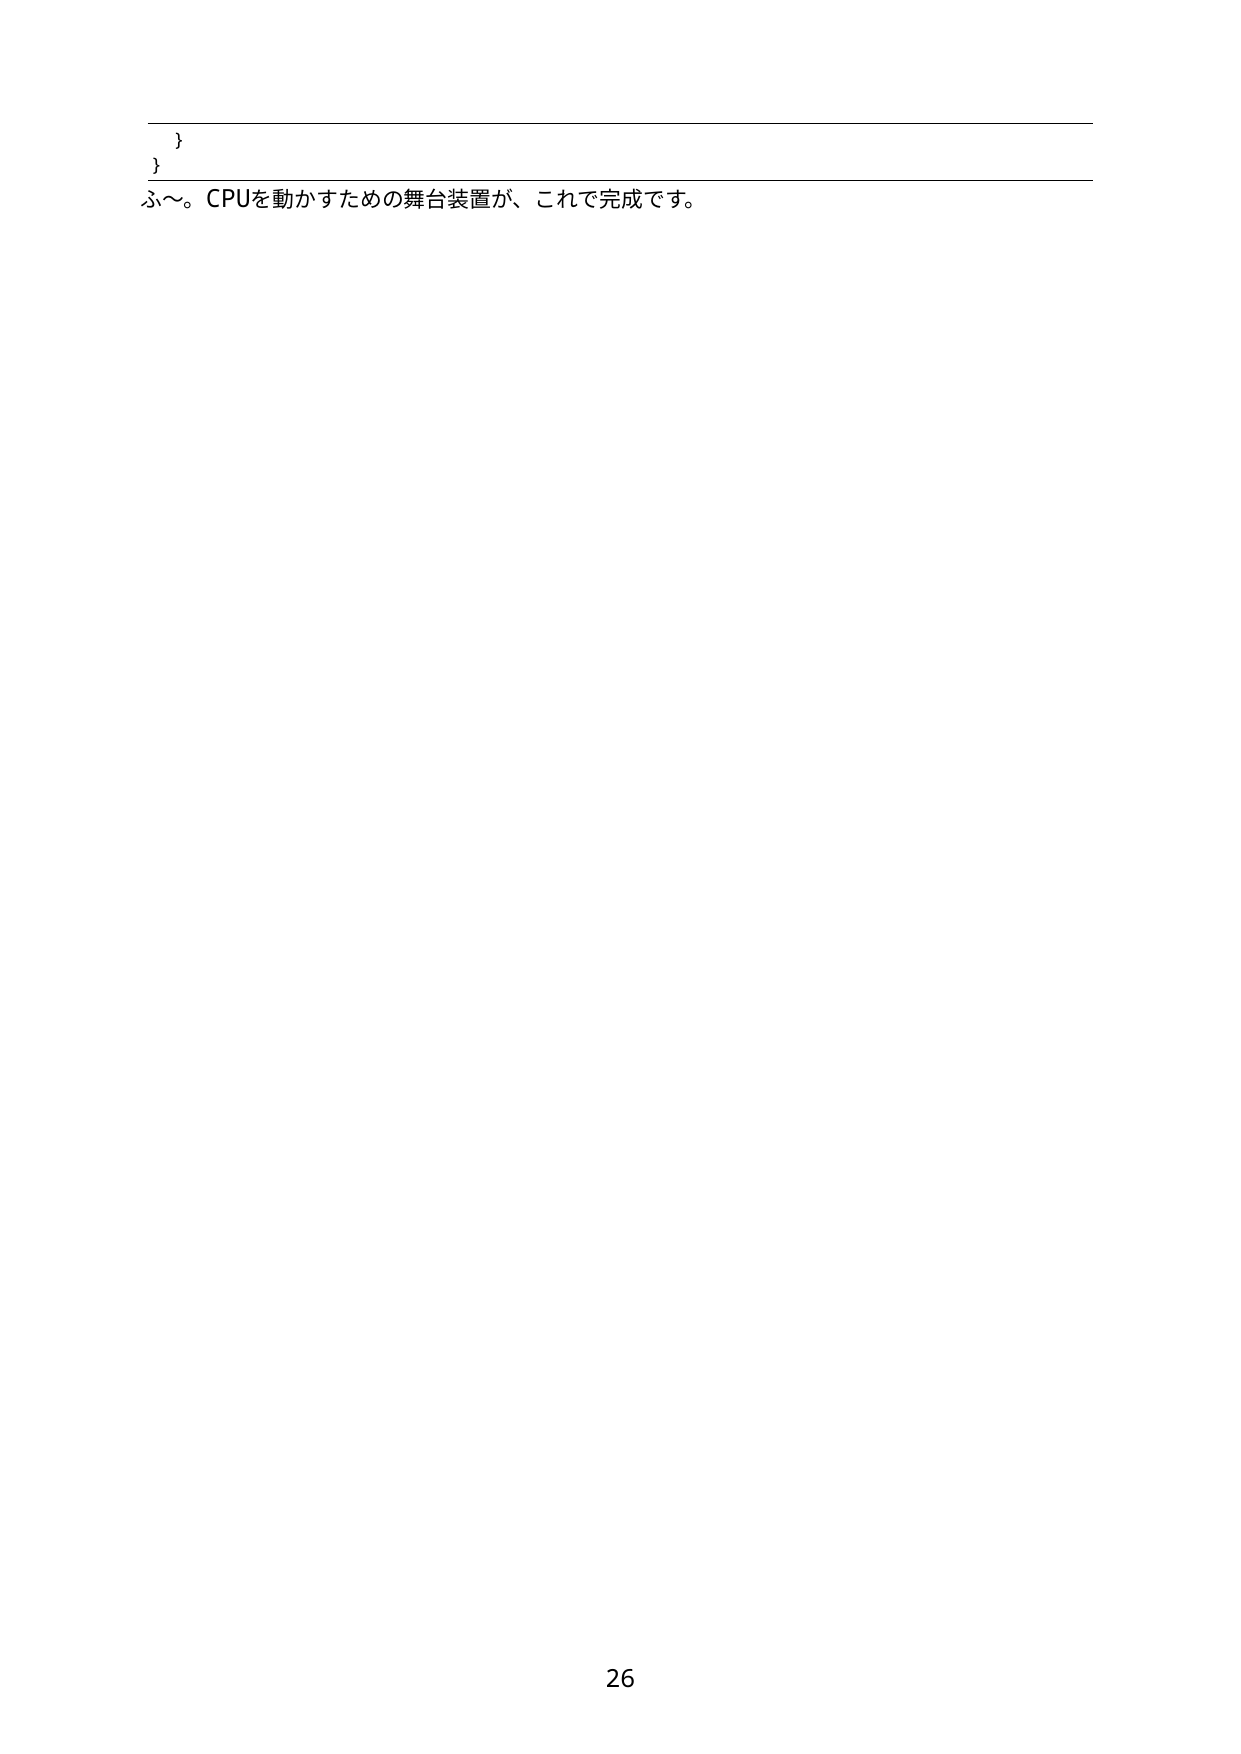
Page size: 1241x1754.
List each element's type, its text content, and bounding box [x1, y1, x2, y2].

text ふ～。CPUを動かすための舞台装置が、これで完成です。 [118, 181, 1122, 214]
text } [148, 124, 1093, 148]
text } [148, 148, 1093, 180]
